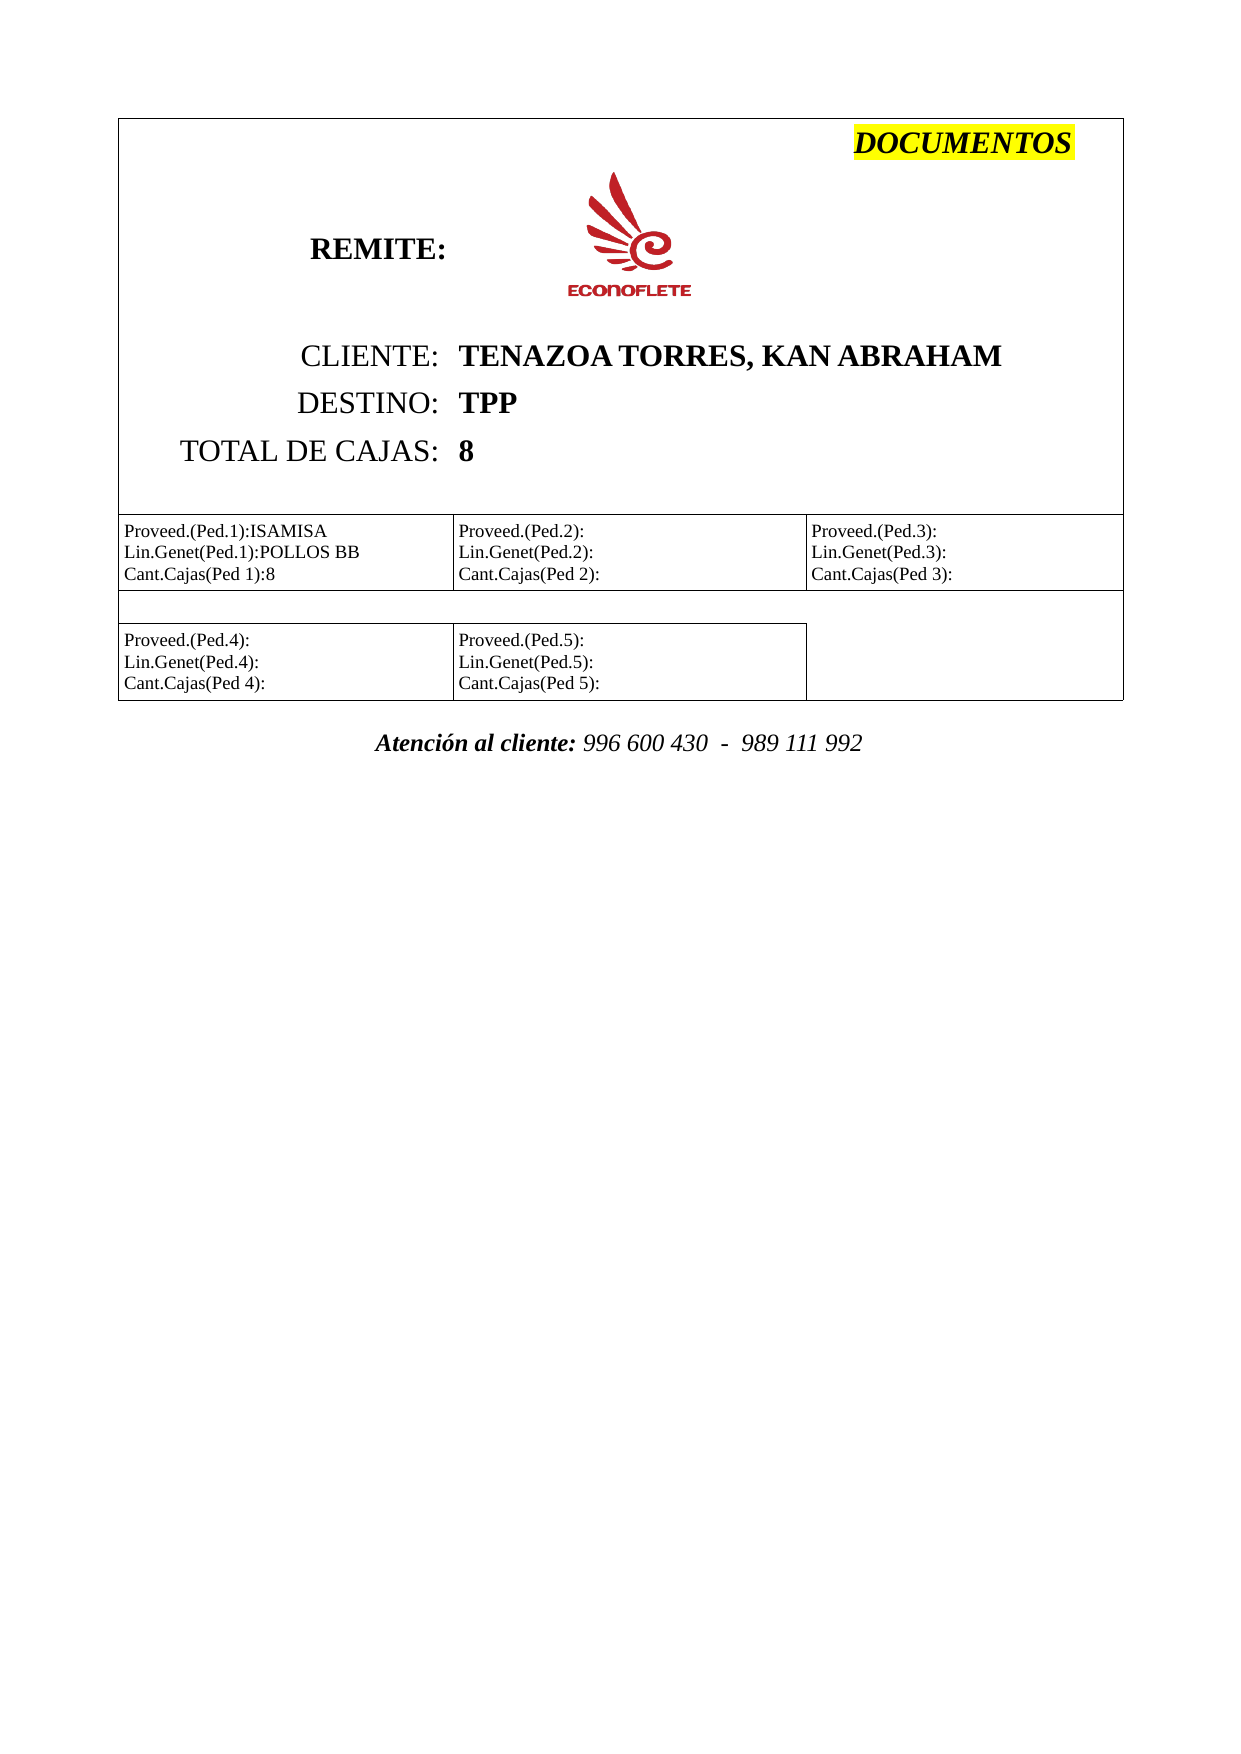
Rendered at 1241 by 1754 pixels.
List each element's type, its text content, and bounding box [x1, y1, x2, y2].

table_header DOCUMENTOS [806, 119, 1123, 166]
table_cell Proveed.(Ped.1):ISAMISA Lin.Genet(Ped.1):POLLOS BB Cant.Cajas(Ped 1):8 [119, 515, 453, 590]
picture [552, 171, 707, 297]
table_cell [119, 591, 453, 623]
table_cell [807, 623, 1123, 699]
table_cell Proveed.(Ped.5): Lin.Genet(Ped.5): Cant.Cajas(Ped 5): [454, 624, 806, 699]
table_cell Proveed.(Ped.2): Lin.Genet(Ped.2): Cant.Cajas(Ped 2): [454, 515, 806, 590]
table_cell 8 [453, 426, 1123, 474]
table_cell TPP [453, 379, 806, 426]
table_header [119, 119, 453, 166]
table_cell [453, 166, 806, 332]
table_cell [453, 591, 806, 623]
table_cell Proveed.(Ped.3): Lin.Genet(Ped.3): Cant.Cajas(Ped 3): [807, 515, 1123, 590]
table_cell [806, 166, 1123, 332]
table_cell REMITE: [119, 166, 453, 332]
table_cell DESTINO: [119, 379, 453, 426]
table_cell [119, 474, 453, 514]
table_cell [806, 474, 1123, 514]
table_cell TOTAL DE CAJAS: [119, 426, 453, 474]
table_cell [806, 591, 1123, 623]
table_cell Proveed.(Ped.4): Lin.Genet(Ped.4): Cant.Cajas(Ped 4): [119, 624, 453, 699]
table_cell [453, 474, 806, 514]
table_cell TENAZOA TORRES, KAN ABRAHAM [453, 332, 1123, 379]
table_cell CLIENTE: [119, 332, 453, 379]
table_cell [806, 379, 1123, 426]
text Atención al cliente: 996 600 430 - 989 111 992 [118, 728, 1122, 757]
table_header [453, 119, 806, 166]
